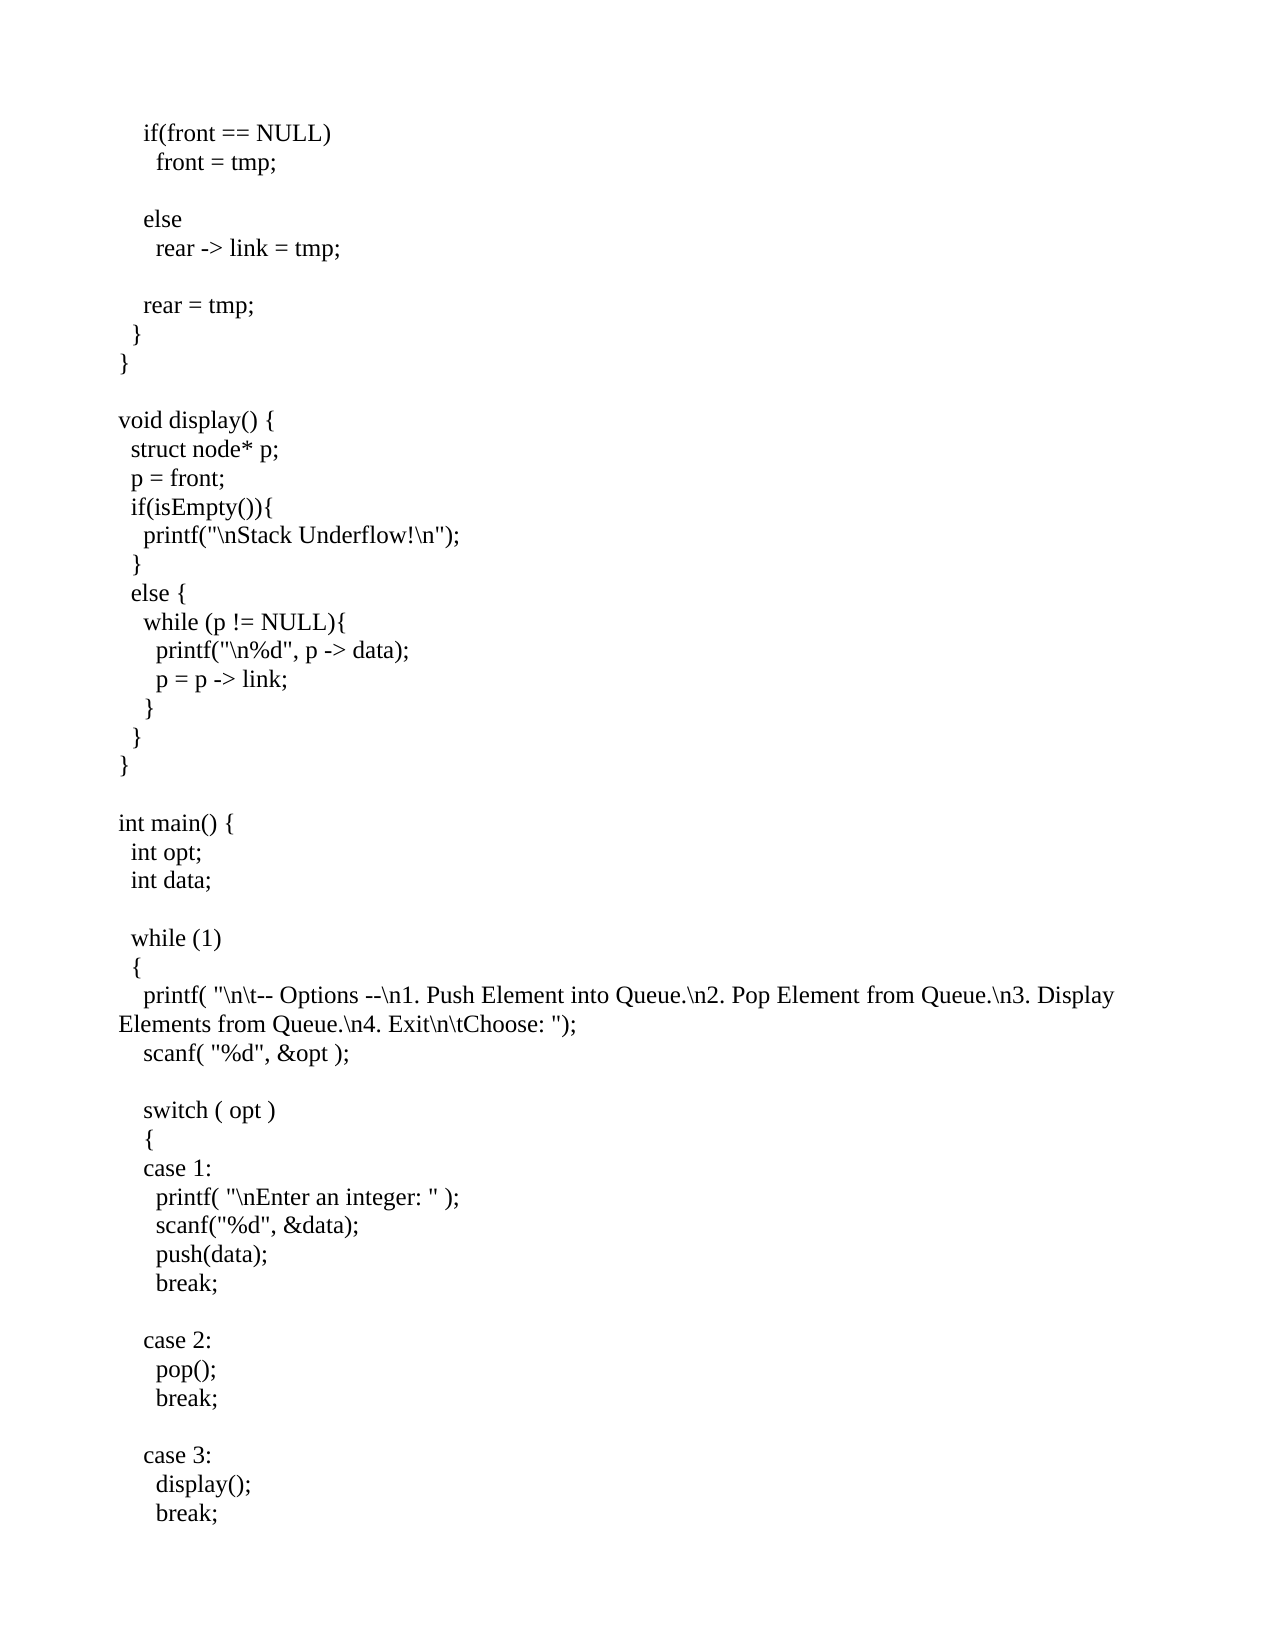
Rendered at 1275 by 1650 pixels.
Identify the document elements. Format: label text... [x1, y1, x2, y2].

text int opt; [118, 837, 1157, 866]
text p = p -> link; [118, 664, 1157, 693]
text break; [118, 1383, 1157, 1412]
text printf( "\nEnter an integer: " ); [118, 1182, 1157, 1211]
text case 2: [118, 1326, 1157, 1354]
text } [118, 693, 1157, 722]
text rear = tmp; [118, 291, 1157, 319]
text else { [118, 578, 1157, 607]
text printf("\n%d", p -> data); [118, 636, 1157, 664]
text } [118, 319, 1157, 348]
text case 3: [118, 1441, 1157, 1469]
text while (p != NULL){ [118, 607, 1157, 636]
text } [118, 722, 1157, 751]
text printf("\nStack Underflow!\n"); [118, 521, 1157, 549]
text rear -> link = tmp; [118, 233, 1157, 262]
text case 1: [118, 1153, 1157, 1182]
text } [118, 348, 1157, 377]
text break; [118, 1498, 1157, 1527]
text if(isEmpty()){ [118, 492, 1157, 521]
text front = tmp; [118, 147, 1157, 176]
text display(); [118, 1469, 1157, 1498]
text else [118, 204, 1157, 233]
text switch ( opt ) [118, 1096, 1157, 1124]
text } [118, 751, 1157, 779]
text int main() { [118, 808, 1157, 837]
text { [118, 1124, 1157, 1153]
text int data; [118, 866, 1157, 894]
text push(data); [118, 1239, 1157, 1268]
text pop(); [118, 1354, 1157, 1383]
text p = front; [118, 463, 1157, 492]
text if(front == NULL) [118, 118, 1157, 147]
text } [118, 549, 1157, 578]
text scanf( "%d", &opt ); [118, 1038, 1157, 1067]
text scanf("%d", &data); [118, 1211, 1157, 1239]
text printf( "\n\t-- Options --\n1. Push Element into Queue.\n2. Pop Element from Queue.\n3. Display Elements from Queue.\n4. Exit\n\tChoose: "); [118, 981, 1157, 1038]
text while (1) [118, 923, 1157, 952]
text void display() { [118, 406, 1157, 434]
text break; [118, 1268, 1157, 1297]
text { [118, 952, 1157, 981]
text struct node* p; [118, 434, 1157, 463]
